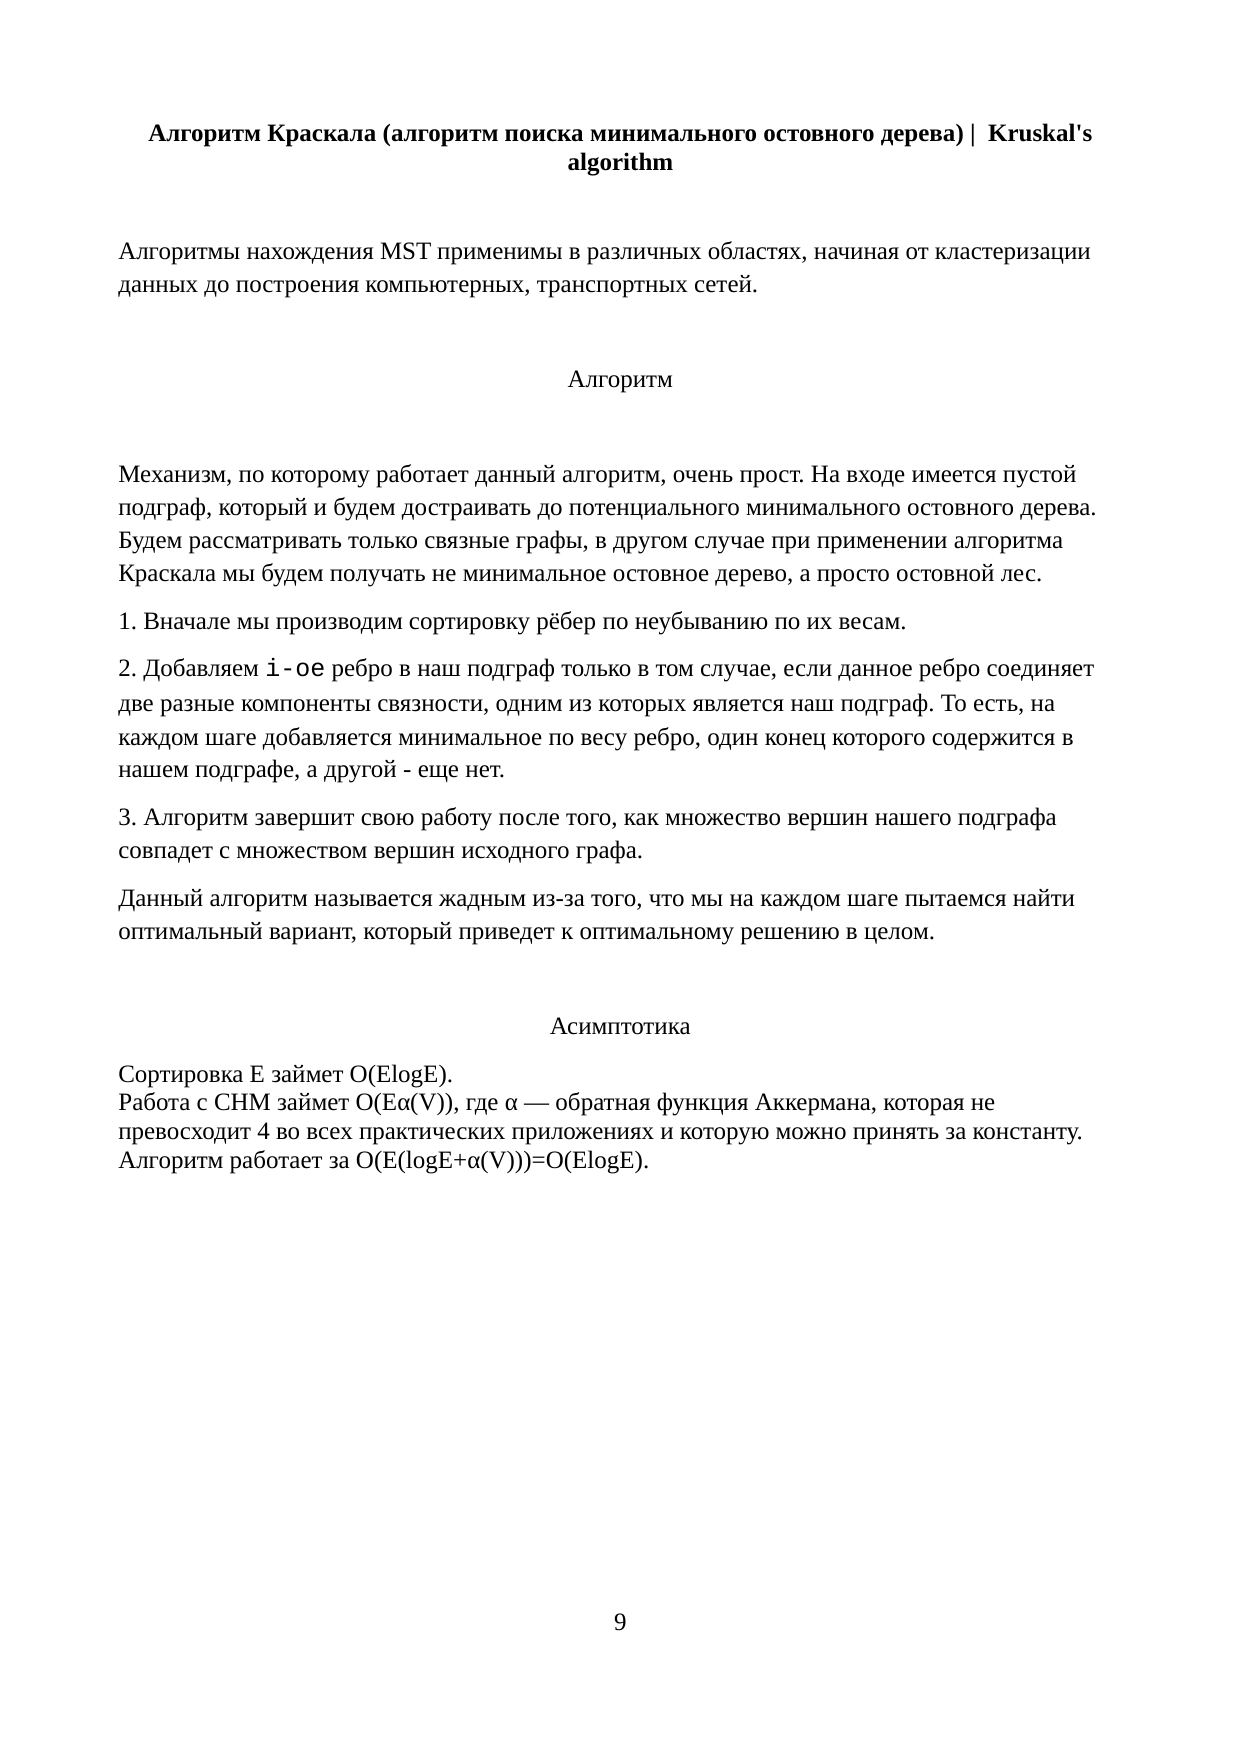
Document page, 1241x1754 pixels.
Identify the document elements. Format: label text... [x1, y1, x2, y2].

text 2. Добавляем i-ое ребро в наш подграф только в том случае, если данное ребро соединяет две разные компоненты связности, одним из которых является наш подграф. То есть, на каждом шаге добавляется минимальное по весу ребро, один конец которого содержится в нашем подграфе, а другой - еще нет. [118, 653, 1122, 783]
text Алгоритм [118, 364, 1122, 393]
text Работа с СНМ займет O(Eα(V)), где α — обратная функция Аккермана, которая не превосходит 4 во всех практических приложениях и которую можно принять за константу. [118, 1087, 1122, 1145]
text Механизм, по которому работает данный алгоритм, очень прост. На входе имеется пустой подграф, который и будем достраивать до потенциального минимального остовного дерева. Будем рассматривать только связные графы, в другом случае при применении алгоритма Краскала мы будем получать не минимальное остовное дерево, а просто остовной лес. [118, 459, 1122, 587]
text Алгоритмы нахождения MST применимы в различных областях, начиная от кластеризации данных до построения компьютерных, транспортных сетей. [118, 236, 1122, 297]
text Асимптотика [118, 1011, 1122, 1040]
text Сортировка E займет O(ElogE). [118, 1059, 1122, 1087]
subtitle Алгоритм Краскала (алгоритм поиска минимального остовного дерева) | Kruskal's algorithm [118, 118, 1122, 176]
text 1. Вначале мы производим сортировку рёбер по неубыванию по их весам. [118, 606, 1122, 634]
text Алгоритм работает за O(E(logE+α(V)))=O(ElogE). [118, 1145, 1122, 1174]
text 3. Алгоритм завершит свою работу после того, как множество вершин нашего подграфа совпадет с множеством вершин исходного графа. [118, 802, 1122, 864]
text Данный алгоритм называется жадным из-за того, что мы на каждом шаге пытаемся найти оптимальный вариант, который приведет к оптимальному решению в целом. [118, 883, 1122, 944]
